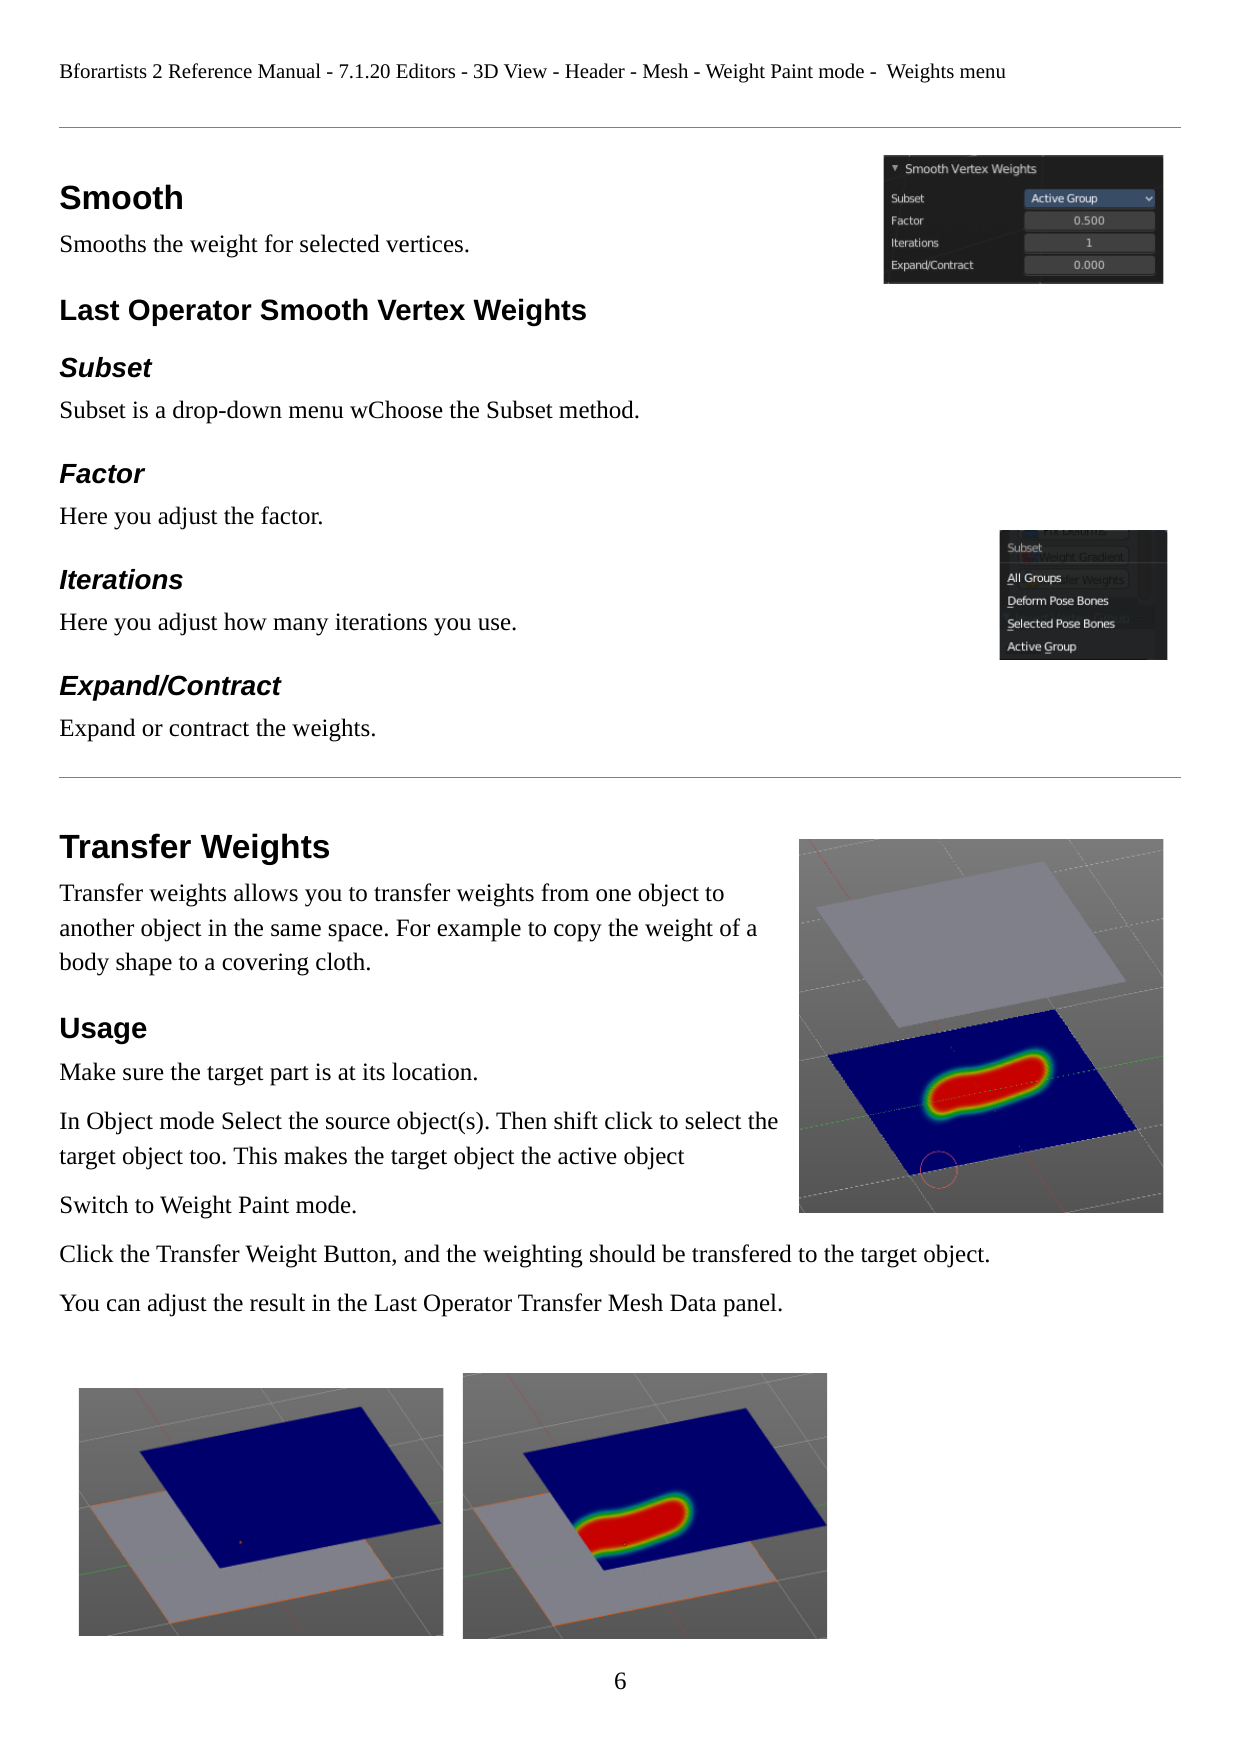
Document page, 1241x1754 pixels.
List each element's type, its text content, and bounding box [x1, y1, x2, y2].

subtitle [1164, 1011, 1181, 1045]
text Switch to Weight Paint mode. [59, 1190, 1181, 1219]
text Expand or contract the weights. [59, 713, 1181, 742]
subtitle Transfer Weights [59, 827, 1181, 866]
picture [999, 530, 1168, 660]
text You can adjust the result in the Last Operator Transfer Mesh Data panel. [59, 1288, 1181, 1317]
subtitle [1164, 178, 1181, 216]
subtitle Iterations [59, 563, 999, 595]
text In Object mode Select the source object(s). Then shift click to select the target object too. This makes the target object the active object [59, 1106, 799, 1170]
subtitle Expand/Contract [59, 669, 1181, 701]
subtitle Smooth [59, 178, 883, 216]
text Smooths the weight for selected vertices. [59, 229, 883, 257]
picture [883, 155, 1164, 284]
text Subset is a drop-down menu wChoose the Subset method. [59, 396, 1181, 424]
text Here you adjust how many iterations you use. [59, 607, 999, 636]
text Transfer weights allows you to transfer weights from one object to another object in the same space. For example to copy the weight of a body shape to a covering cloth. [59, 878, 799, 976]
text Make sure the target part is at its location. [59, 1057, 799, 1086]
subtitle Usage [59, 1011, 799, 1045]
subtitle Last Operator Smooth Vertex Weights [59, 292, 1181, 326]
text Click the Transfer Weight Button, and the weighting should be transfered to the target object. [59, 1239, 1181, 1268]
subtitle Subset [59, 351, 1181, 383]
subtitle Factor [59, 457, 1181, 489]
picture [462, 1373, 828, 1639]
text Here you adjust the factor. [59, 501, 1181, 530]
picture [799, 839, 1164, 1213]
picture [78, 1388, 444, 1636]
subtitle [1168, 563, 1181, 595]
